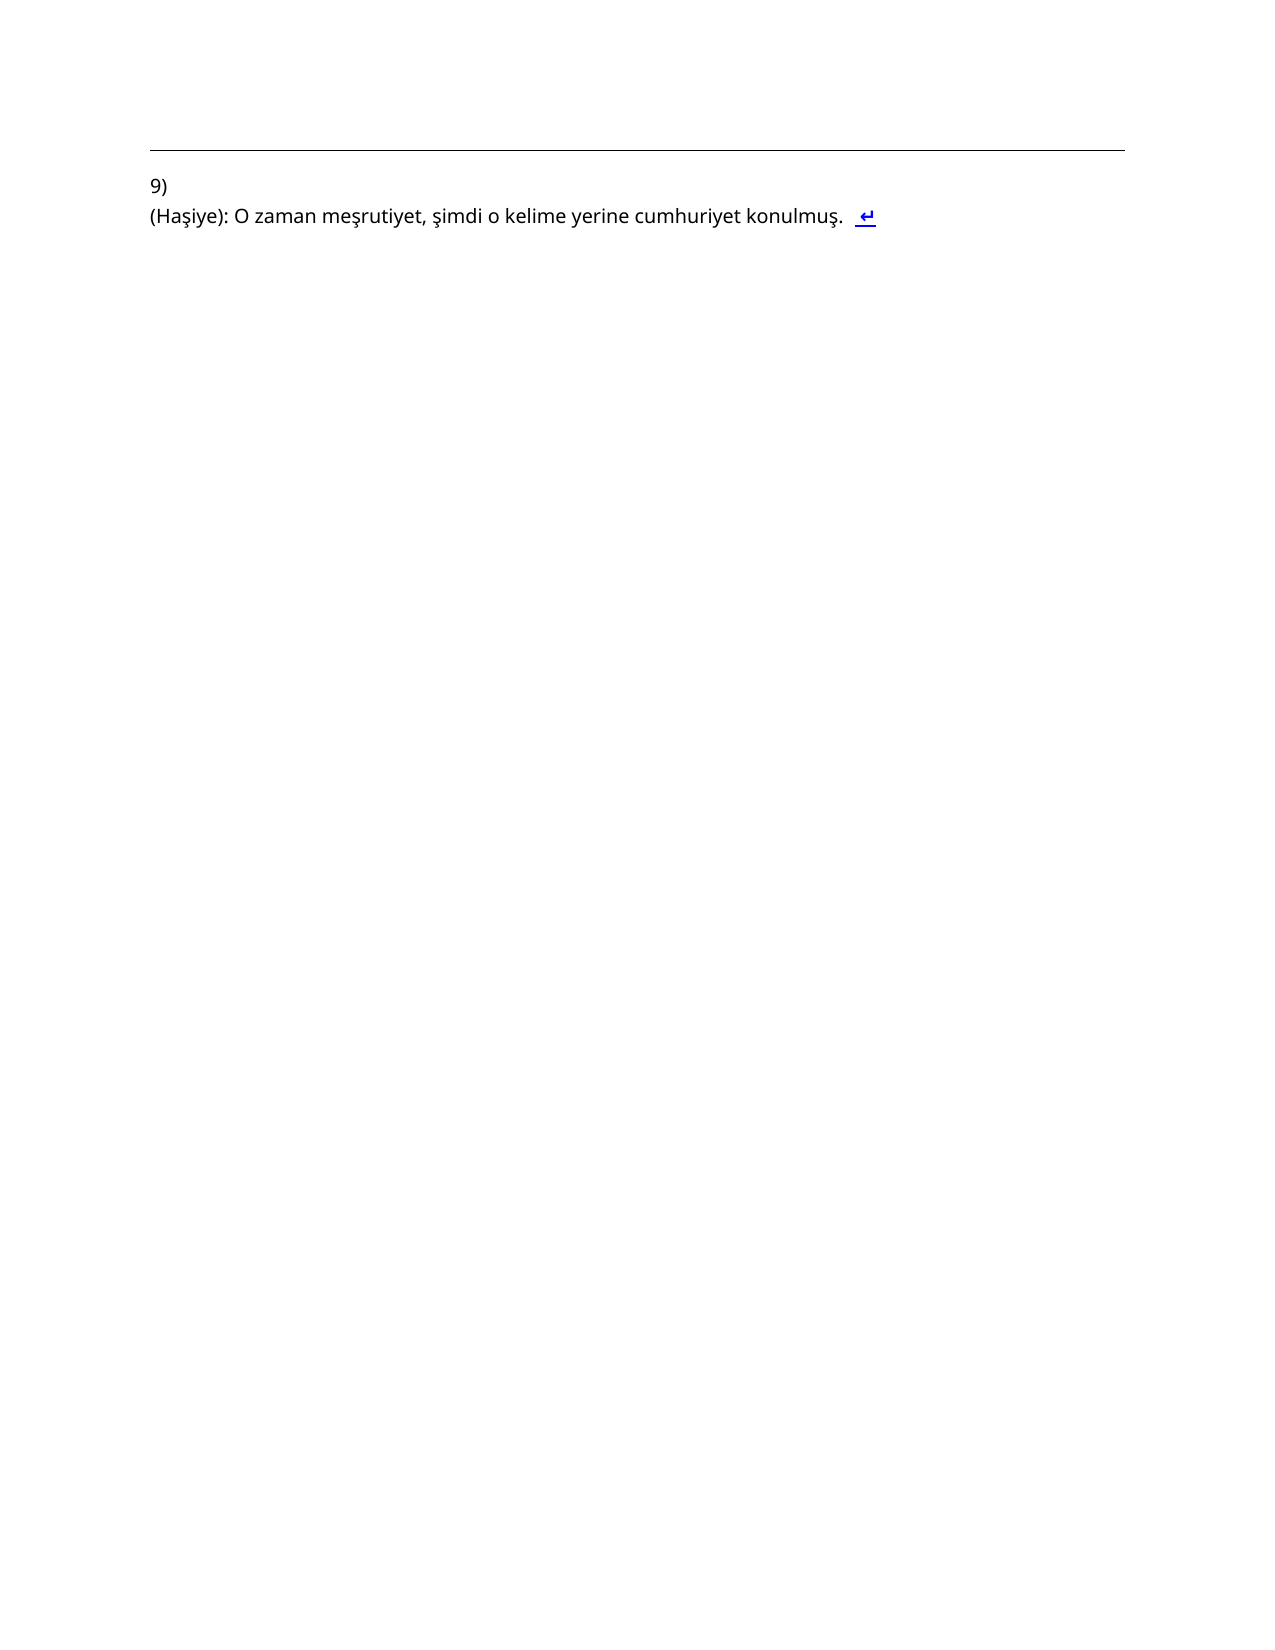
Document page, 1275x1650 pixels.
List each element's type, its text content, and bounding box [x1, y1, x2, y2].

text (Haşiye): O zaman meşrutiyet, şimdi o kelime yerine cumhuriyet konulmuş. ↵ [150, 199, 1125, 229]
text 9) [150, 151, 1125, 199]
